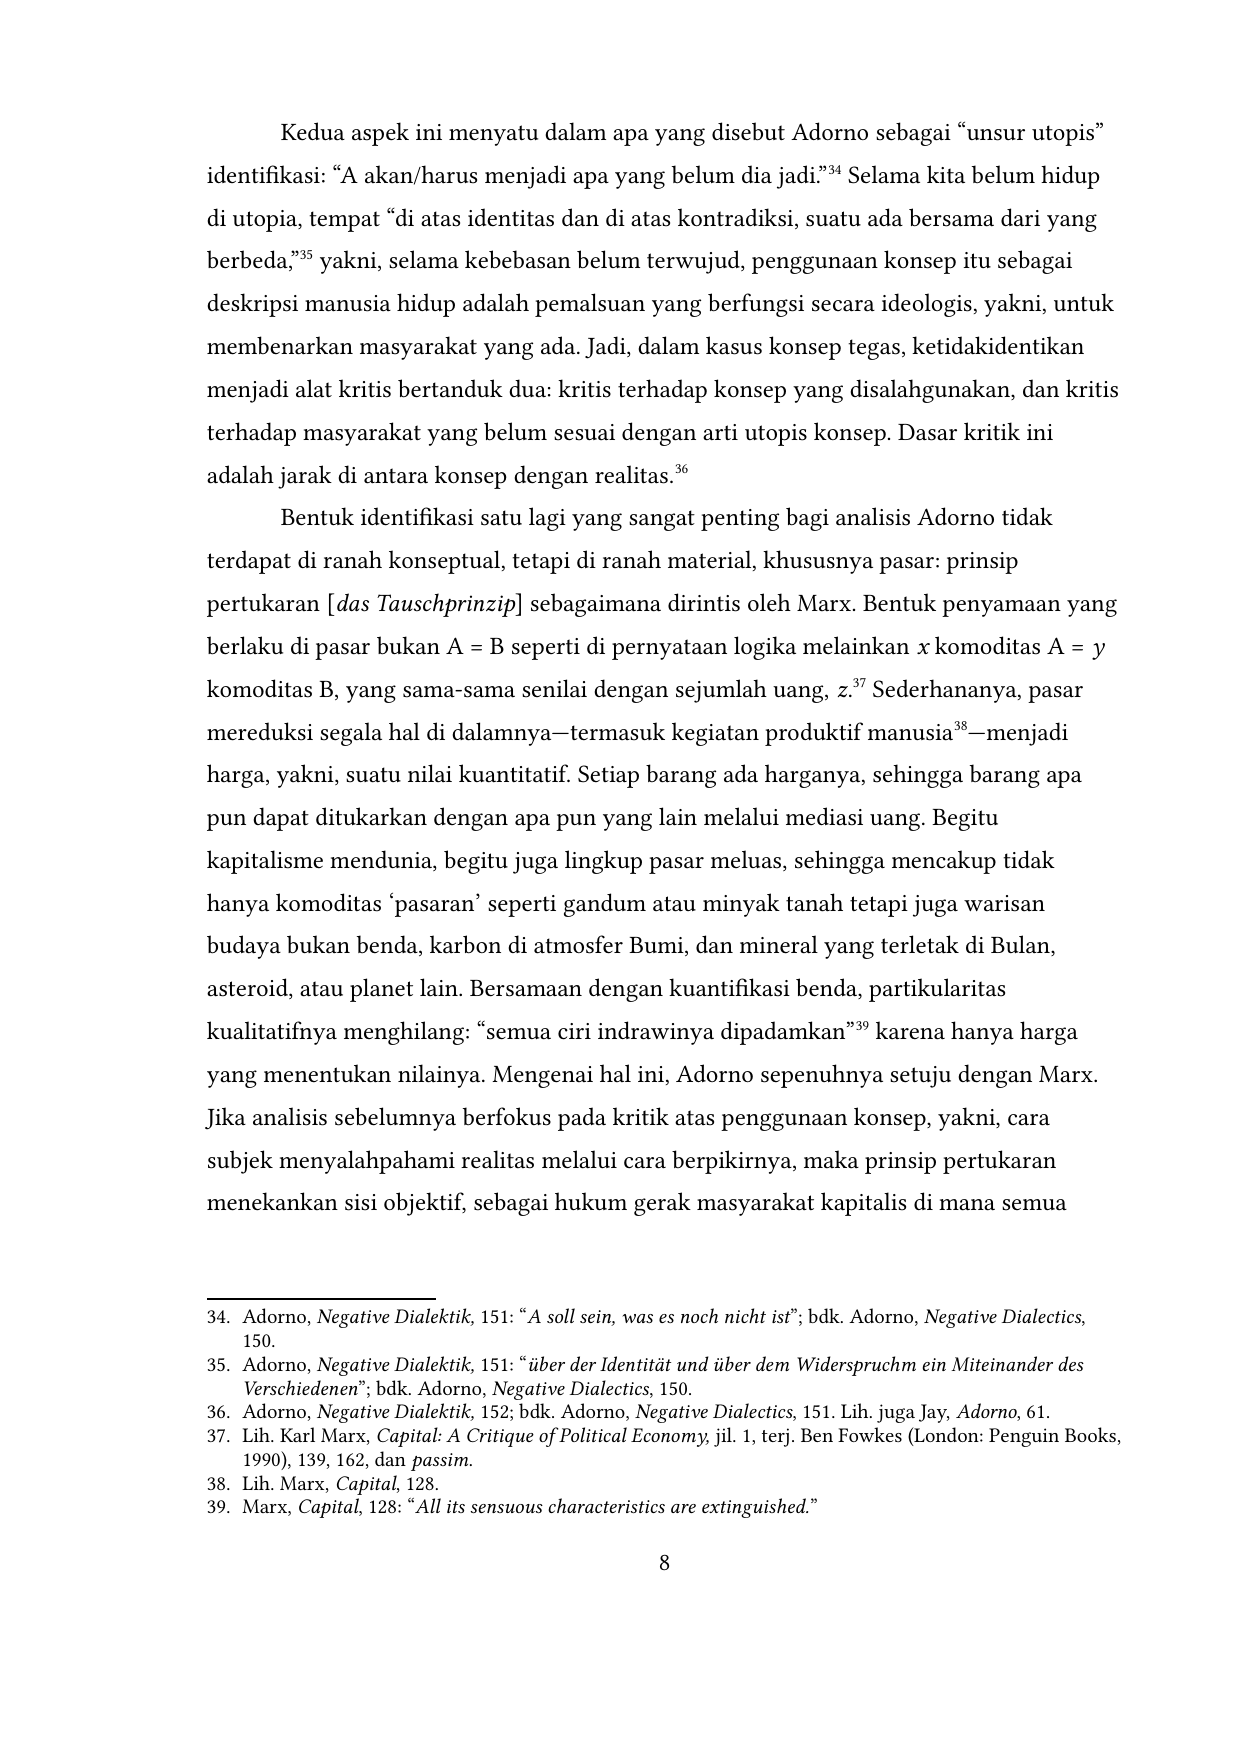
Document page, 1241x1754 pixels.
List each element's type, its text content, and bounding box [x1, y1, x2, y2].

text Lih. Karl Marx, Capital: A Critique of Political Economy, jil. 1, terj. Ben Fowkes (London: Penguin Books, 1990), 139, 162, dan passim. [207, 1424, 1122, 1471]
text Marx, Capital, 128: “All its sensuous characteristics are extinguished.” [207, 1495, 1122, 1519]
text Adorno, Negative Dialektik, 151: “A soll sein, was es noch nicht ist”; bdk. Adorno, Negative Dialectics, 150. [207, 1305, 1122, 1352]
text Kedua aspek ini menyatu dalam apa yang disebut Adorno sebagai “unsur utopis” identifikasi: “A akan/harus menjadi apa yang belum dia jadi.” Selama kita belum hidup di utopia, tempat “di atas identitas dan di atas kontradiksi, suatu ada bersama dari yang berbeda,” yakni, selama kebebasan belum terwujud, penggunaan konsep itu sebagai deskripsi manusia hidup adalah pemalsuan yang berfungsi secara ideologis, yakni, untuk membenarkan masyarakat yang ada. Jadi, dalam kasus konsep tegas, ketidakidentikan menjadi alat kritis bertanduk dua: kritis terhadap konsep yang disalahgunakan, dan kritis terhadap masyarakat yang belum sesuai dengan arti utopis konsep. Dasar kritik ini adalah jarak di antara konsep dengan realitas. [207, 118, 1122, 489]
text Bentuk identifikasi satu lagi yang sangat penting bagi analisis Adorno tidak terdapat di ranah konseptual, tetapi di ranah material, khususnya pasar: prinsip pertukaran [das Tauschprinzip] sebagaimana dirintis oleh Marx. Bentuk penyamaan yang berlaku di pasar bukan A = B seperti di pernyataan logika melainkan x komoditas A = y komoditas B, yang sama-sama senilai dengan sejumlah uang, z. Sederhananya, pasar mereduksi segala hal di dalamnya—termasuk kegiatan produktif manusia—menjadi harga, yakni, suatu nilai kuantitatif. Setiap barang ada harganya, sehingga barang apa pun dapat ditukarkan dengan apa pun yang lain melalui mediasi uang. Begitu kapitalisme mendunia, begitu juga lingkup pasar meluas, sehingga mencakup tidak hanya komoditas ‘pasaran’ seperti gandum atau minyak tanah tetapi juga warisan budaya bukan benda, karbon di atmosfer Bumi, dan mineral yang terletak di Bulan, asteroid, atau planet lain. Bersamaan dengan kuantifikasi benda, partikularitas kualitatifnya menghilang: “semua ciri indrawinya dipadamkan” karena hanya harga yang menentukan nilainya. Mengenai hal ini, Adorno sepenuhnya setuju dengan Marx. Jika analisis sebelumnya berfokus pada kritik atas penggunaan konsep, yakni, cara subjek menyalahpahami realitas melalui cara berpikirnya, maka prinsip pertukaran menekankan sisi objektif, sebagai hukum gerak masyarakat kapitalis di mana semua [207, 503, 1122, 1217]
text Adorno, Negative Dialektik, 151: “über der Identität und über dem Widerspruchm ein Miteinander des Verschiedenen”; bdk. Adorno, Negative Dialectics, 150. [207, 1352, 1122, 1400]
text Lih. Marx, Capital, 128. [207, 1471, 1122, 1495]
text Adorno, Negative Dialektik, 152; bdk. Adorno, Negative Dialectics, 151. Lih. juga Jay, Adorno, 61. [207, 1400, 1122, 1424]
